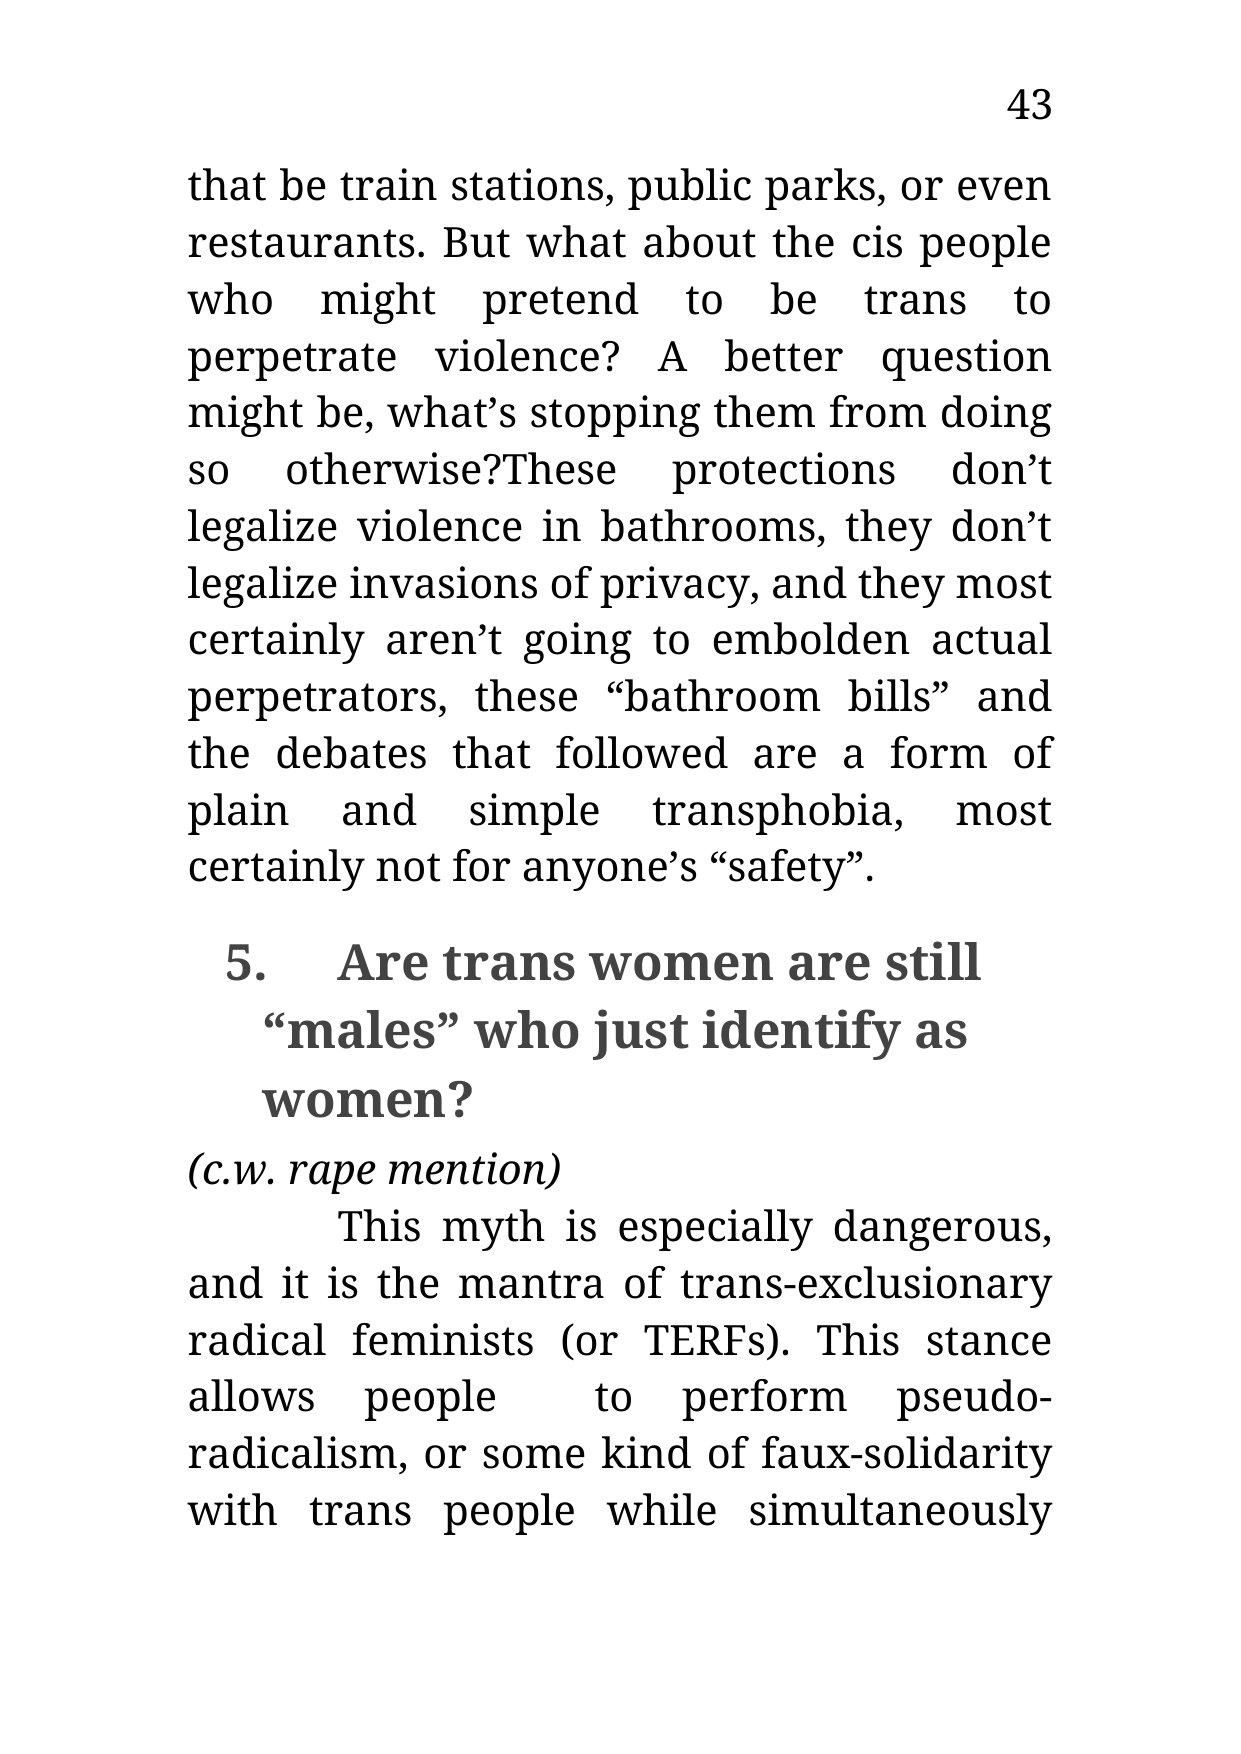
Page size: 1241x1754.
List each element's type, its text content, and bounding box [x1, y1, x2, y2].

text (c.w. rape mention) [187, 1140, 1053, 1197]
subtitle Are trans women are still “males” who just identify as women? [225, 927, 1053, 1132]
text that be train stations, public parks, or even restaurants. But what about the cis people who might pretend to be trans to perpetrate violence? A better question might be, what’s stopping them from doing so otherwise?These protections don’t legalize violence in bathrooms, they don’t legalize invasions of privacy, and they most certainly aren’t going to embolden actual perpetrators, these “bathroom bills” and the debates that followed are a form of plain and simple transphobia, most certainly not for anyone’s “safety”. [187, 156, 1053, 894]
text This myth is especially dangerous, and it is the mantra of trans-exclusionary radical feminists (or TERFs). This stance allows people to perform pseudo-radicalism, or some kind of faux-solidarity with trans people while simultaneously [187, 1197, 1053, 1537]
